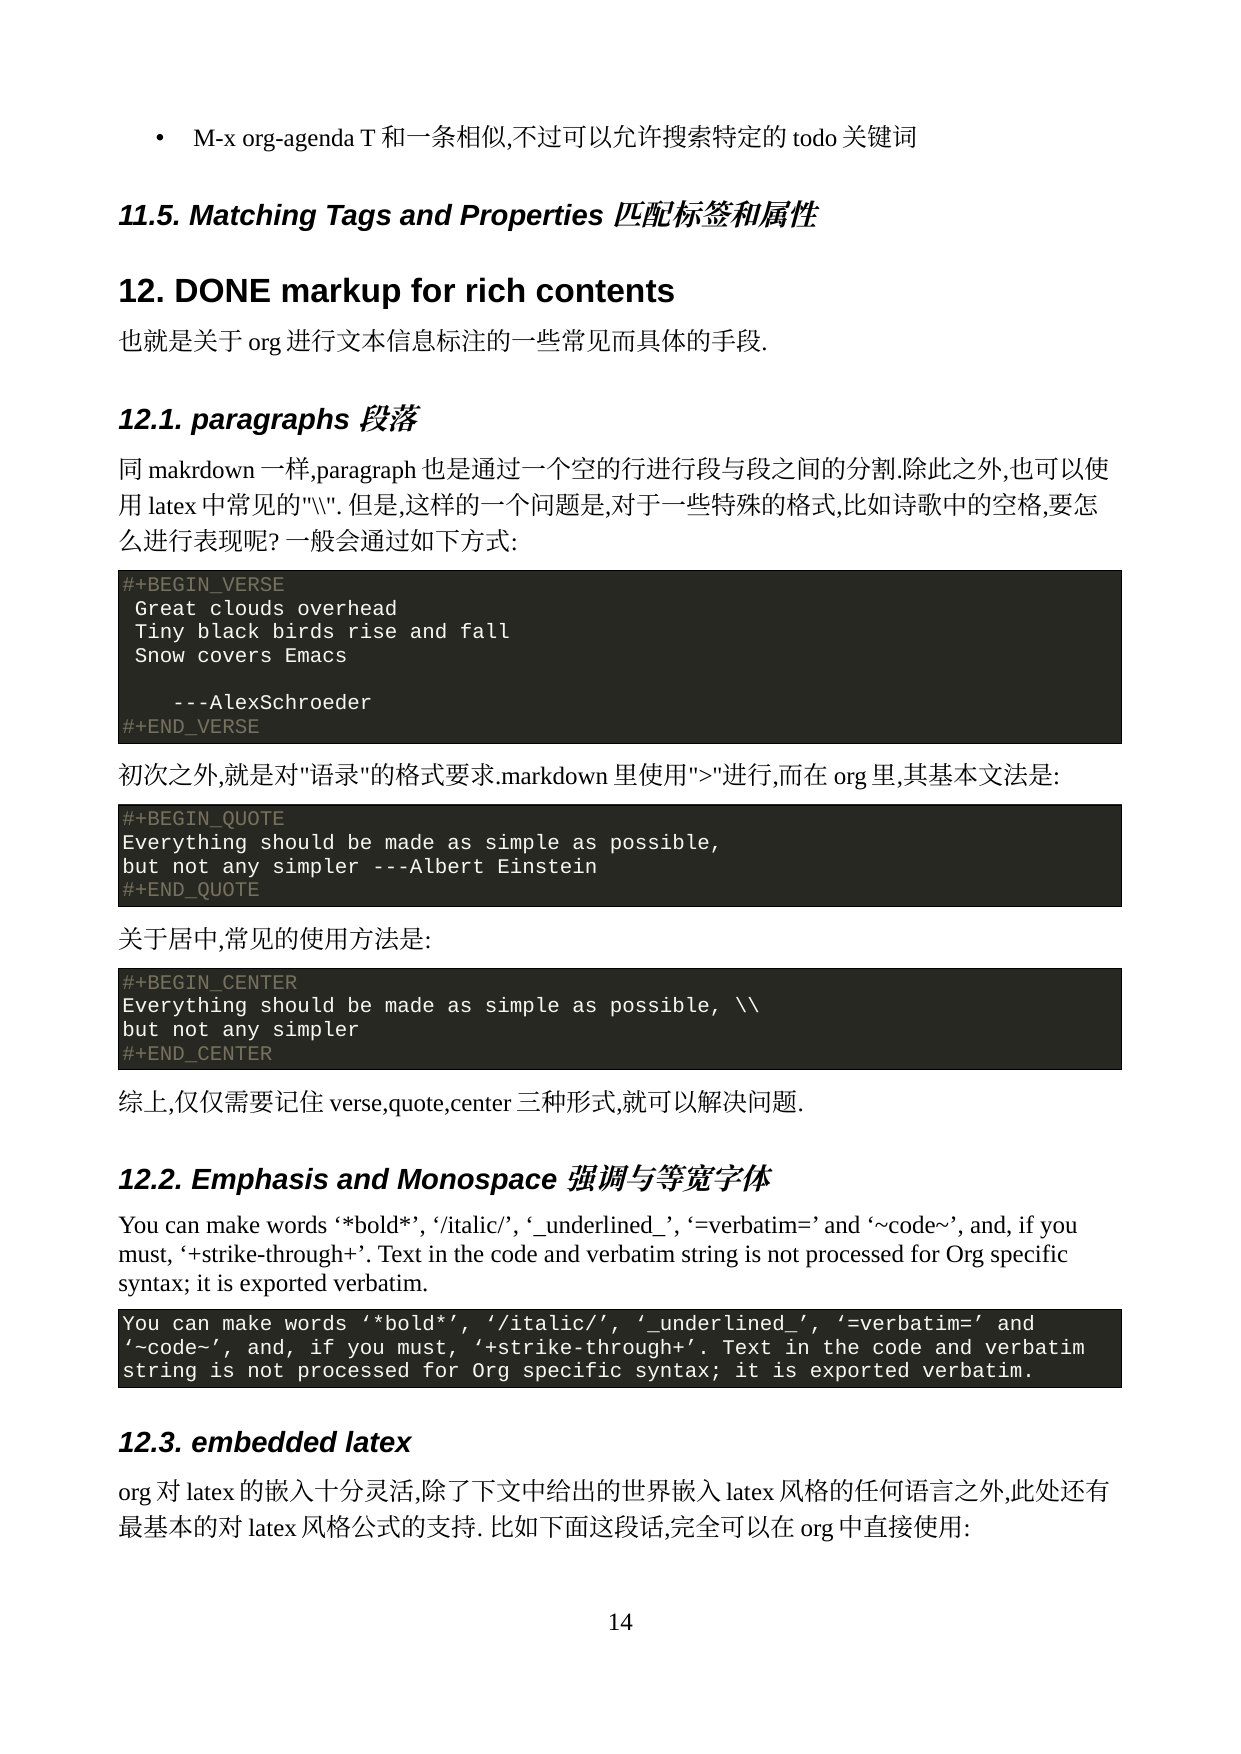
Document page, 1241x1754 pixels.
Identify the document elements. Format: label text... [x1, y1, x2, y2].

text Everything should be made as simple as possible, \\ [119, 991, 1121, 1015]
subtitle Emphasis and Monospace 强调与等宽字体 [118, 1156, 1122, 1198]
subtitle Matching Tags and Properties 匹配标签和属性 [118, 192, 1122, 233]
text #+END_QUOTE [119, 875, 1121, 906]
text #+END_CENTER [119, 1039, 1121, 1069]
text but not any simpler [119, 1015, 1121, 1039]
text Everything should be made as simple as possible, [119, 828, 1121, 852]
text Snow covers Emacs [119, 641, 1121, 665]
text You can make words ‘*bold*’, ‘/italic/’, ‘_underlined_’, ‘=verbatim=’ and ‘~code~’, and, if you must, ‘+strike-through+’. Text in the code and verbatim string is not processed for Org specific syntax; it is exported verbatim. [119, 1310, 1121, 1387]
text but not any simpler ---Albert Einstein [119, 852, 1121, 875]
text 综上,仅仅需要记住verse,quote,center三种形式,就可以解决问题. [118, 1083, 1122, 1119]
text #+BEGIN_VERSE [119, 571, 1121, 594]
text #+END_VERSE [119, 712, 1121, 743]
text 同makrdown一样,paragraph也是通过一个空的行进行段与段之间的分割.除此之外,也可以使用latex中常见的"\\". 但是,这样的一个问题是,对于一些特殊的格式,比如诗歌中的空格,要怎么进行表现呢? 一般会通过如下方式: [118, 450, 1122, 558]
text You can make words ‘*bold*’, ‘/italic/’, ‘_underlined_’, ‘=verbatim=’ and ‘~code~’, and, if you must, ‘+strike-through+’. Text in the code and verbatim string is not processed for Org specific syntax; it is exported verbatim. [118, 1211, 1122, 1297]
text #+BEGIN_CENTER [119, 969, 1121, 991]
list M-x org-agenda T 和一条相似,不过可以允许搜索特定的todo关键词 [156, 118, 1122, 154]
text ---AlexSchroeder [119, 688, 1121, 712]
text 初次之外,就是对"语录"的格式要求.markdown里使用">"进行,而在org里,其基本文法是: [118, 756, 1122, 792]
subtitle embedded latex [118, 1426, 1122, 1459]
text Tiny black birds rise and fall [119, 617, 1121, 641]
subtitle DONE markup for rich contents [118, 271, 1122, 309]
text 关于居中,常见的使用方法是: [118, 919, 1122, 955]
text #+BEGIN_QUOTE [119, 806, 1121, 828]
text Great clouds overhead [119, 594, 1121, 617]
text 也就是关于org进行文本信息标注的一些常见而具体的手段. [118, 322, 1122, 358]
text org对latex的嵌入十分灵活,除了下文中给出的世界嵌入latex风格的任何语言之外,此处还有最基本的对latex风格公式的支持. 比如下面这段话,完全可以在org中直接使用: [118, 1472, 1122, 1543]
subtitle paragraphs 段落 [118, 396, 1122, 437]
